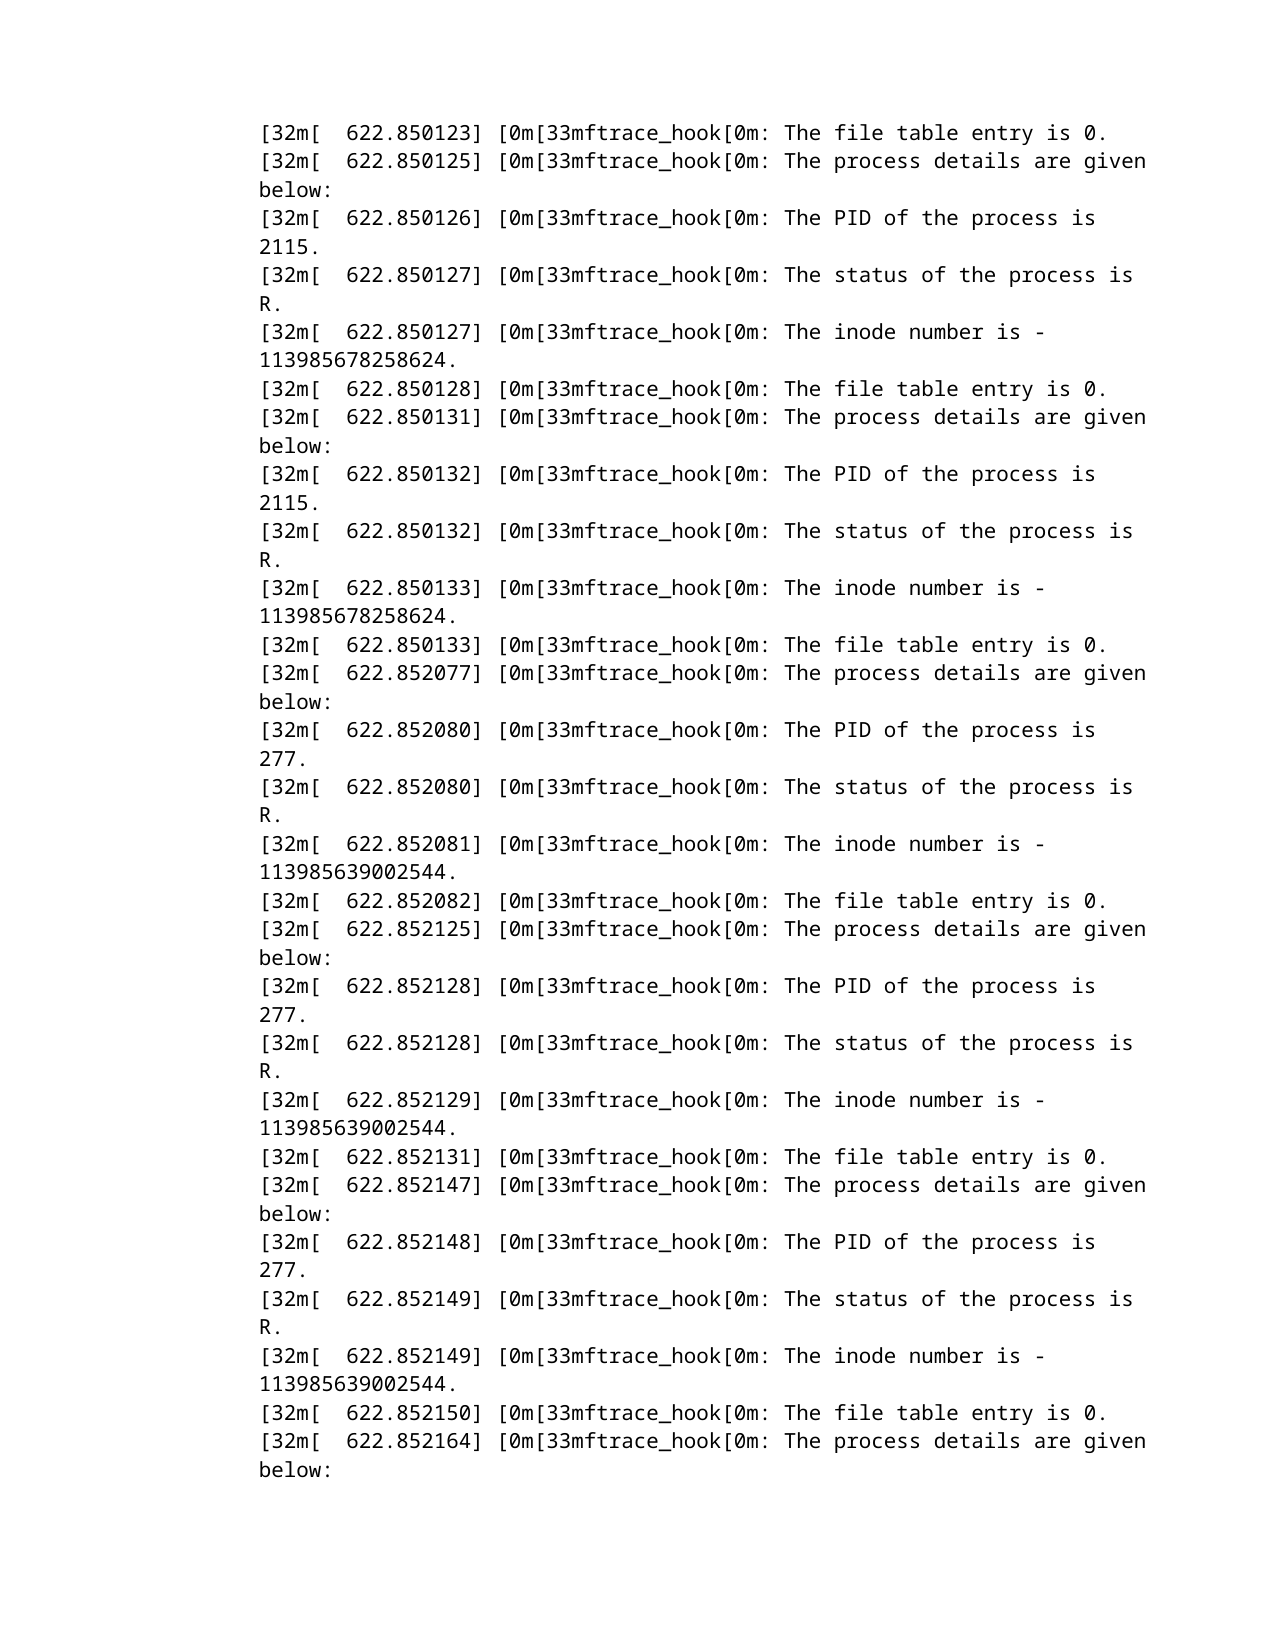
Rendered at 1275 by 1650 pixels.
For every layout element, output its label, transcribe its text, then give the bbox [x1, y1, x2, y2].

text [32m[ 622.850125] [0m[33mftrace_hook[0m: The process details are given below: [259, 147, 1157, 203]
text [32m[ 622.850133] [0m[33mftrace_hook[0m: The file table entry is 0. [259, 630, 1157, 658]
text [32m[ 622.852131] [0m[33mftrace_hook[0m: The file table entry is 0. [259, 1142, 1157, 1170]
text [32m[ 622.852081] [0m[33mftrace_hook[0m: The inode number is -113985639002544. [259, 829, 1157, 886]
text [32m[ 622.850132] [0m[33mftrace_hook[0m: The status of the process is R. [259, 516, 1157, 573]
text [32m[ 622.850126] [0m[33mftrace_hook[0m: The PID of the process is 2115. [259, 203, 1157, 260]
text [32m[ 622.850127] [0m[33mftrace_hook[0m: The inode number is -113985678258624. [259, 317, 1157, 374]
text [32m[ 622.850132] [0m[33mftrace_hook[0m: The PID of the process is 2115. [259, 459, 1157, 516]
text [32m[ 622.850123] [0m[33mftrace_hook[0m: The file table entry is 0. [259, 118, 1157, 147]
text [32m[ 622.852164] [0m[33mftrace_hook[0m: The process details are given below: [259, 1426, 1157, 1483]
text [32m[ 622.852149] [0m[33mftrace_hook[0m: The inode number is -113985639002544. [259, 1341, 1157, 1398]
text [32m[ 622.852128] [0m[33mftrace_hook[0m: The PID of the process is 277. [259, 971, 1157, 1028]
text [32m[ 622.852129] [0m[33mftrace_hook[0m: The inode number is -113985639002544. [259, 1085, 1157, 1142]
text [32m[ 622.852150] [0m[33mftrace_hook[0m: The file table entry is 0. [259, 1398, 1157, 1426]
text [32m[ 622.852080] [0m[33mftrace_hook[0m: The status of the process is R. [259, 772, 1157, 829]
text [32m[ 622.852149] [0m[33mftrace_hook[0m: The status of the process is R. [259, 1284, 1157, 1341]
text [32m[ 622.852128] [0m[33mftrace_hook[0m: The status of the process is R. [259, 1028, 1157, 1085]
text [32m[ 622.852082] [0m[33mftrace_hook[0m: The file table entry is 0. [259, 886, 1157, 914]
text [32m[ 622.852077] [0m[33mftrace_hook[0m: The process details are given below: [259, 658, 1157, 715]
text [32m[ 622.852148] [0m[33mftrace_hook[0m: The PID of the process is 277. [259, 1227, 1157, 1284]
text [32m[ 622.850131] [0m[33mftrace_hook[0m: The process details are given below: [259, 402, 1157, 459]
text [32m[ 622.852080] [0m[33mftrace_hook[0m: The PID of the process is 277. [259, 715, 1157, 772]
text [32m[ 622.852147] [0m[33mftrace_hook[0m: The process details are given below: [259, 1170, 1157, 1227]
text [32m[ 622.850128] [0m[33mftrace_hook[0m: The file table entry is 0. [259, 374, 1157, 402]
text [32m[ 622.850127] [0m[33mftrace_hook[0m: The status of the process is R. [259, 260, 1157, 317]
text [32m[ 622.850133] [0m[33mftrace_hook[0m: The inode number is -113985678258624. [259, 573, 1157, 630]
text [32m[ 622.852125] [0m[33mftrace_hook[0m: The process details are given below: [259, 914, 1157, 971]
